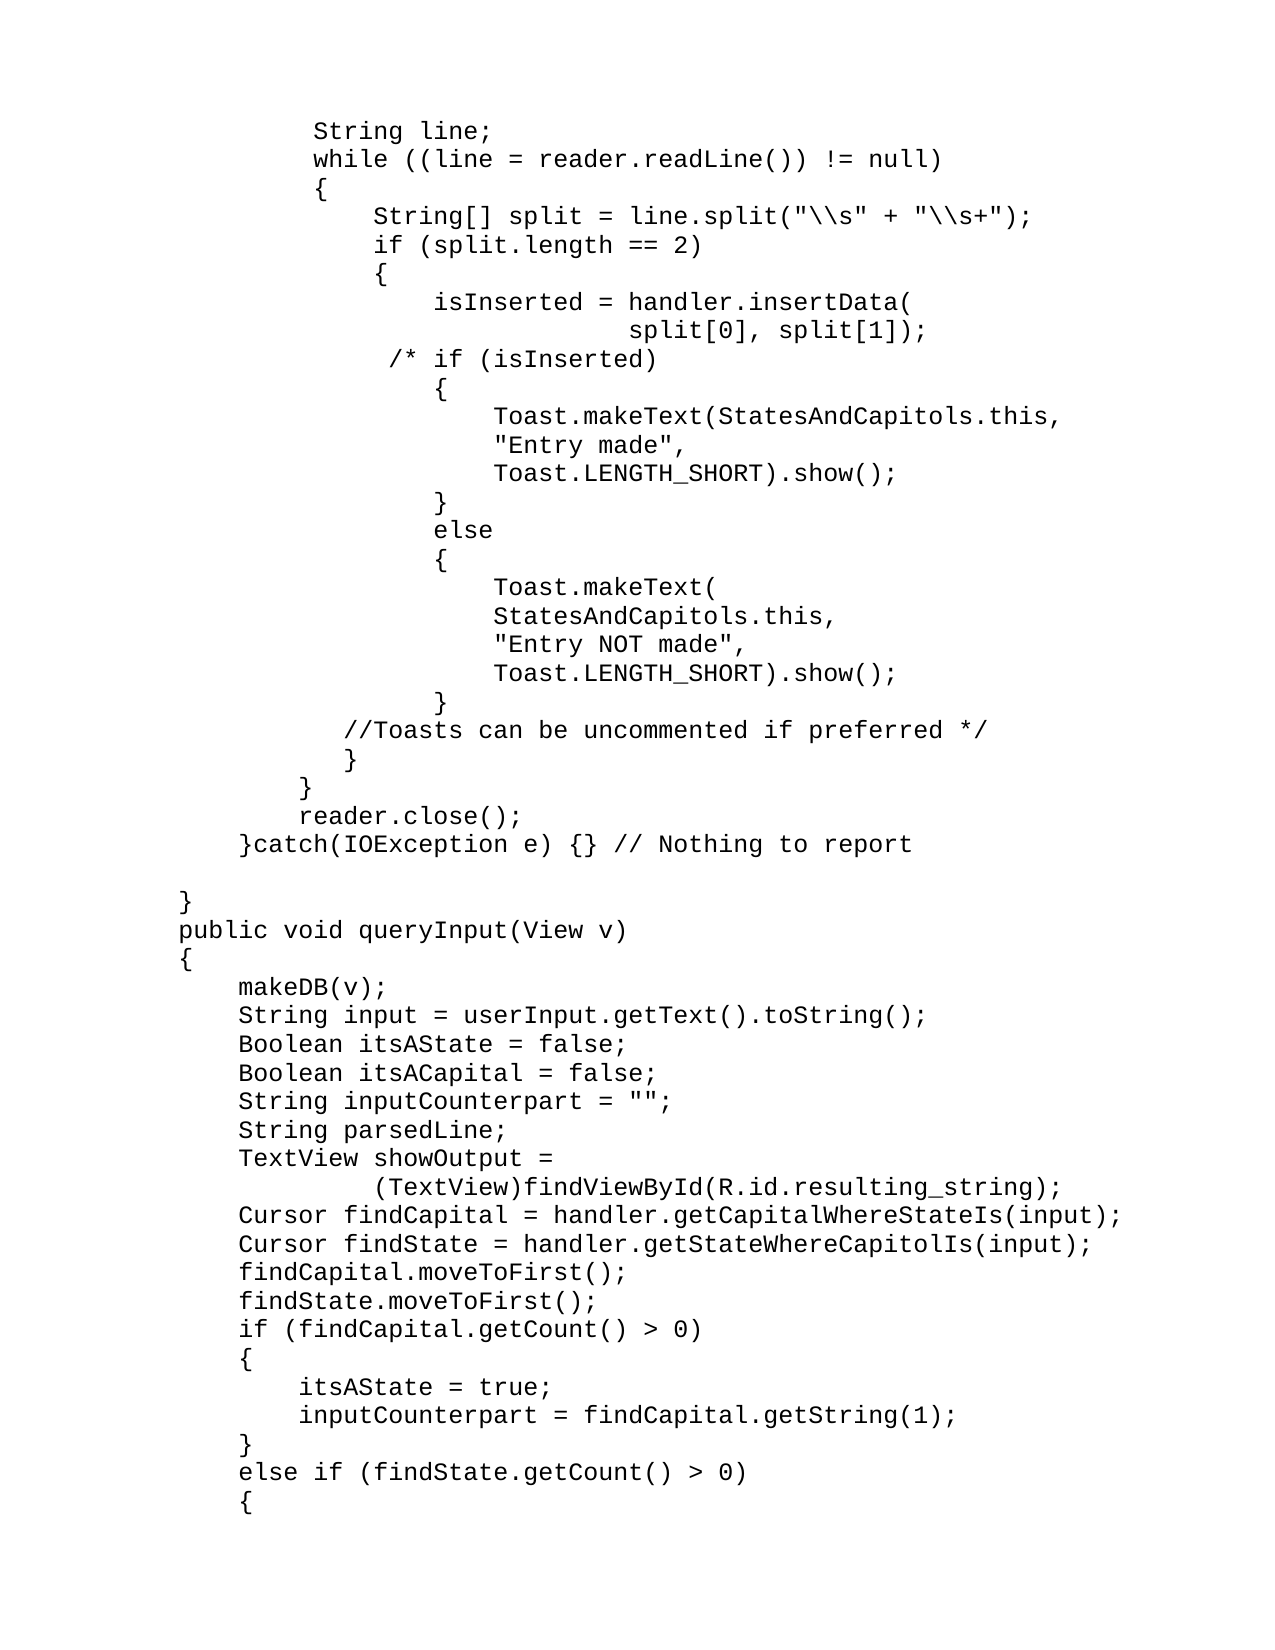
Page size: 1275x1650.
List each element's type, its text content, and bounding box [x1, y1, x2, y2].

text makeDB(v); [118, 974, 1157, 1003]
text else [118, 518, 1157, 546]
text } [118, 746, 1157, 774]
text } [118, 1431, 1157, 1459]
text StatesAndCapitols.this, [118, 603, 1157, 632]
text String input = userInput.getText().toString(); [118, 1003, 1157, 1031]
text //Toasts can be uncommented if preferred */ [118, 717, 1157, 746]
text public void queryInput(View v) [118, 917, 1157, 946]
text Toast.LENGTH_SHORT).show(); [118, 660, 1157, 689]
text Boolean itsACapital = false; [118, 1060, 1157, 1088]
text else if (findState.getCount() > 0) [118, 1459, 1157, 1488]
text Cursor findState = handler.getStateWhereCapitolIs(input); [118, 1231, 1157, 1260]
text findCapital.moveToFirst(); [118, 1260, 1157, 1288]
text } [118, 489, 1157, 518]
text { [118, 546, 1157, 575]
text split[0], split[1]); [118, 318, 1157, 346]
text } [118, 774, 1157, 803]
text { [118, 175, 1157, 204]
text Toast.LENGTH_SHORT).show(); [118, 461, 1157, 489]
text Cursor findCapital = handler.getCapitalWhereStateIs(input); [118, 1203, 1157, 1231]
text }catch(IOException e) {} // Nothing to report [118, 832, 1157, 860]
text Toast.makeText( [118, 575, 1157, 603]
text TextView showOutput = [118, 1146, 1157, 1174]
text Toast.makeText(StatesAndCapitols.this, [118, 403, 1157, 432]
text "Entry made", [118, 432, 1157, 461]
text String parsedLine; [118, 1117, 1157, 1146]
text if (findCapital.getCount() > 0) [118, 1317, 1157, 1345]
text String[] split = line.split("\\s" + "\\s+"); [118, 204, 1157, 232]
text "Entry NOT made", [118, 632, 1157, 660]
text inputCounterpart = findCapital.getString(1); [118, 1402, 1157, 1431]
text findState.moveToFirst(); [118, 1288, 1157, 1317]
text { [118, 1345, 1157, 1374]
text (TextView)findViewById(R.id.resulting_string); [118, 1174, 1157, 1203]
text isInserted = handler.insertData( [118, 289, 1157, 318]
text Boolean itsAState = false; [118, 1031, 1157, 1060]
text if (split.length == 2) [118, 232, 1157, 261]
text /* if (isInserted) [118, 346, 1157, 375]
text { [118, 375, 1157, 403]
text String line; [118, 118, 1157, 147]
text } [118, 689, 1157, 717]
text } [118, 889, 1157, 917]
text itsAState = true; [118, 1374, 1157, 1402]
text { [118, 261, 1157, 289]
text while ((line = reader.readLine()) != null) [118, 147, 1157, 175]
text reader.close(); [118, 803, 1157, 832]
text { [118, 1488, 1157, 1517]
text { [118, 946, 1157, 974]
text String inputCounterpart = ""; [118, 1088, 1157, 1117]
